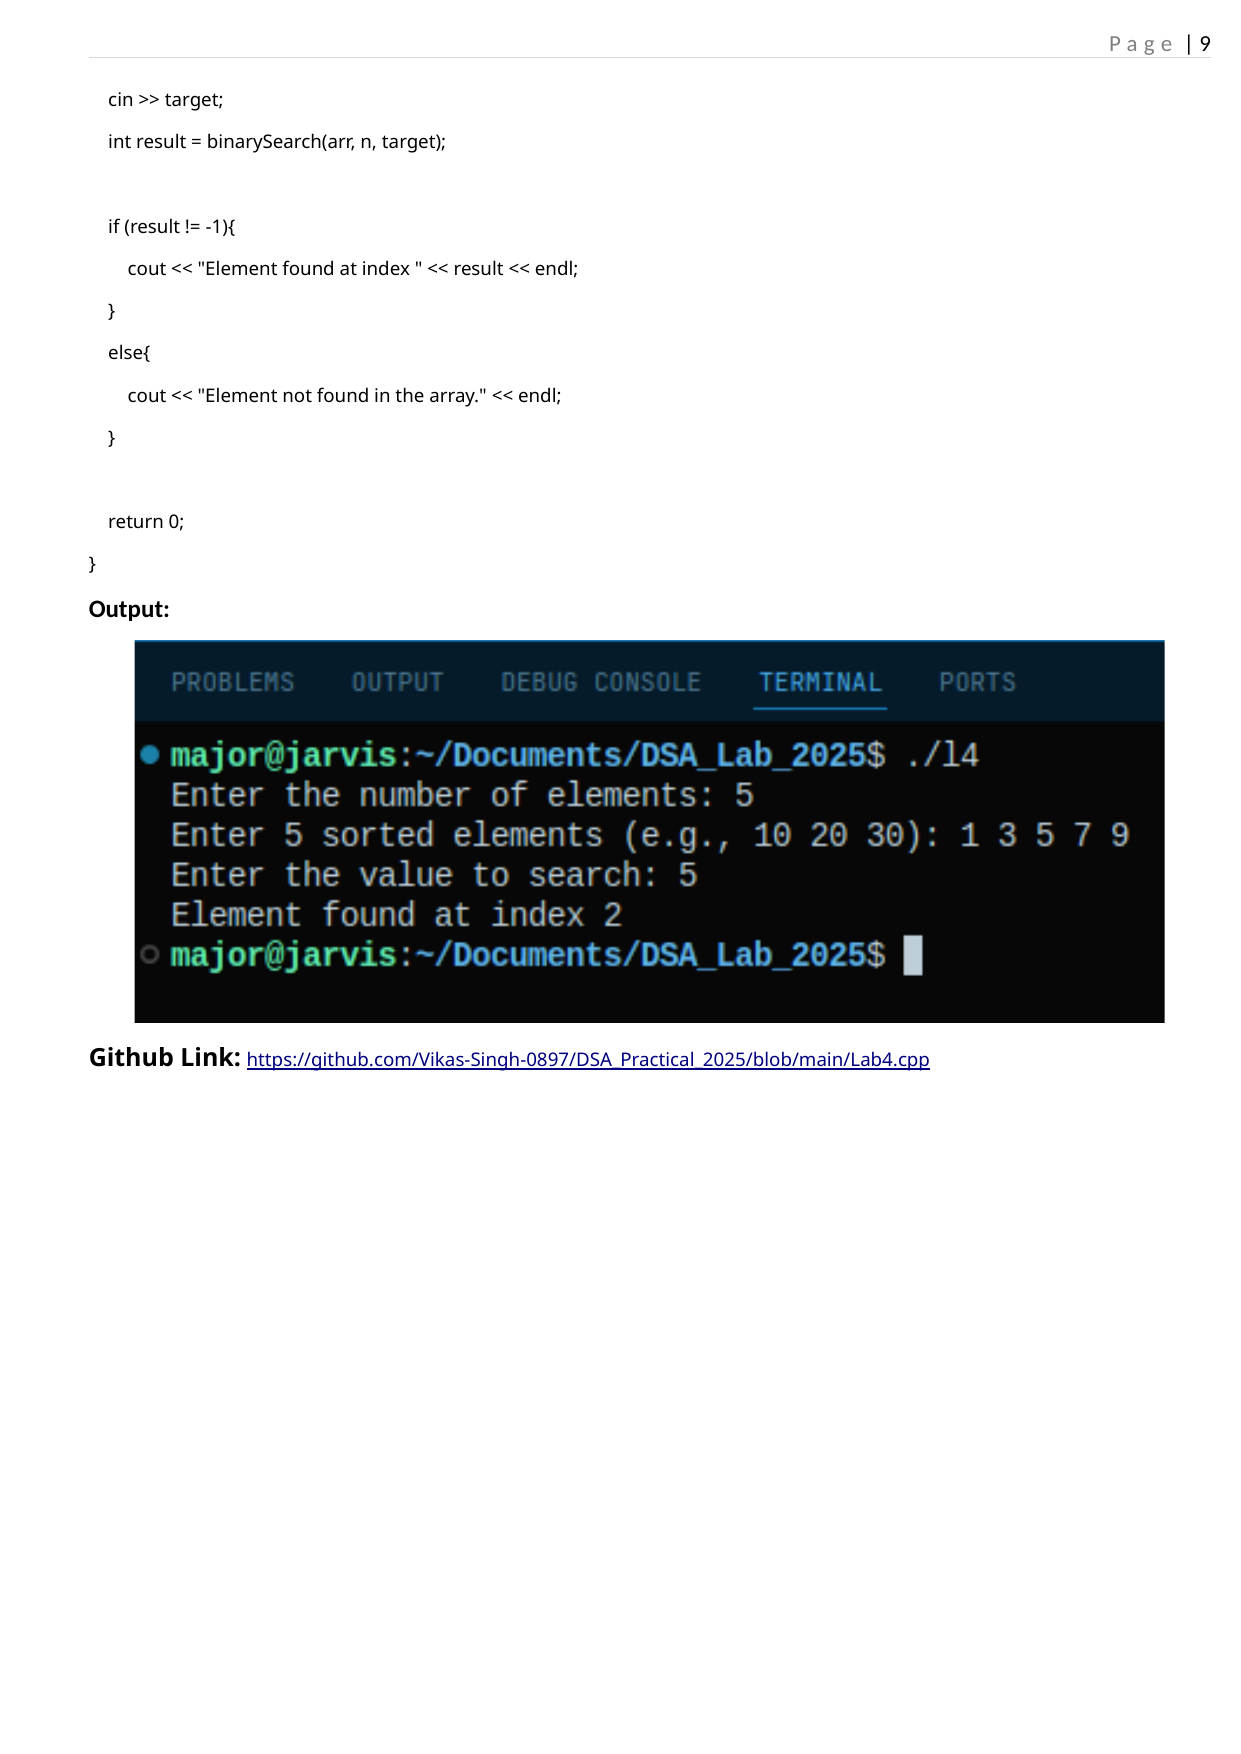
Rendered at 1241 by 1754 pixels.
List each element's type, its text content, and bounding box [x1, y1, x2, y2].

text else{ [88, 340, 1211, 365]
text } [88, 424, 1211, 449]
text } [88, 297, 1211, 323]
text cout << "Element found at index " << result << endl; [88, 255, 1211, 281]
text Github Link: https://github.com/Vikas-Singh-0897/DSA_Practical_2025/blob/main/Lab4.cpp [88, 1040, 1211, 1074]
picture [134, 640, 1165, 1023]
text int result = binarySearch(arr, n, target); [88, 129, 1211, 154]
text Output: [88, 593, 1211, 623]
text cout << "Element not found in the array." << endl; [88, 382, 1211, 407]
text } [88, 551, 1211, 576]
text if (result != -1){ [88, 213, 1211, 239]
text cin >> target; [88, 87, 1211, 112]
text return 0; [88, 508, 1211, 534]
